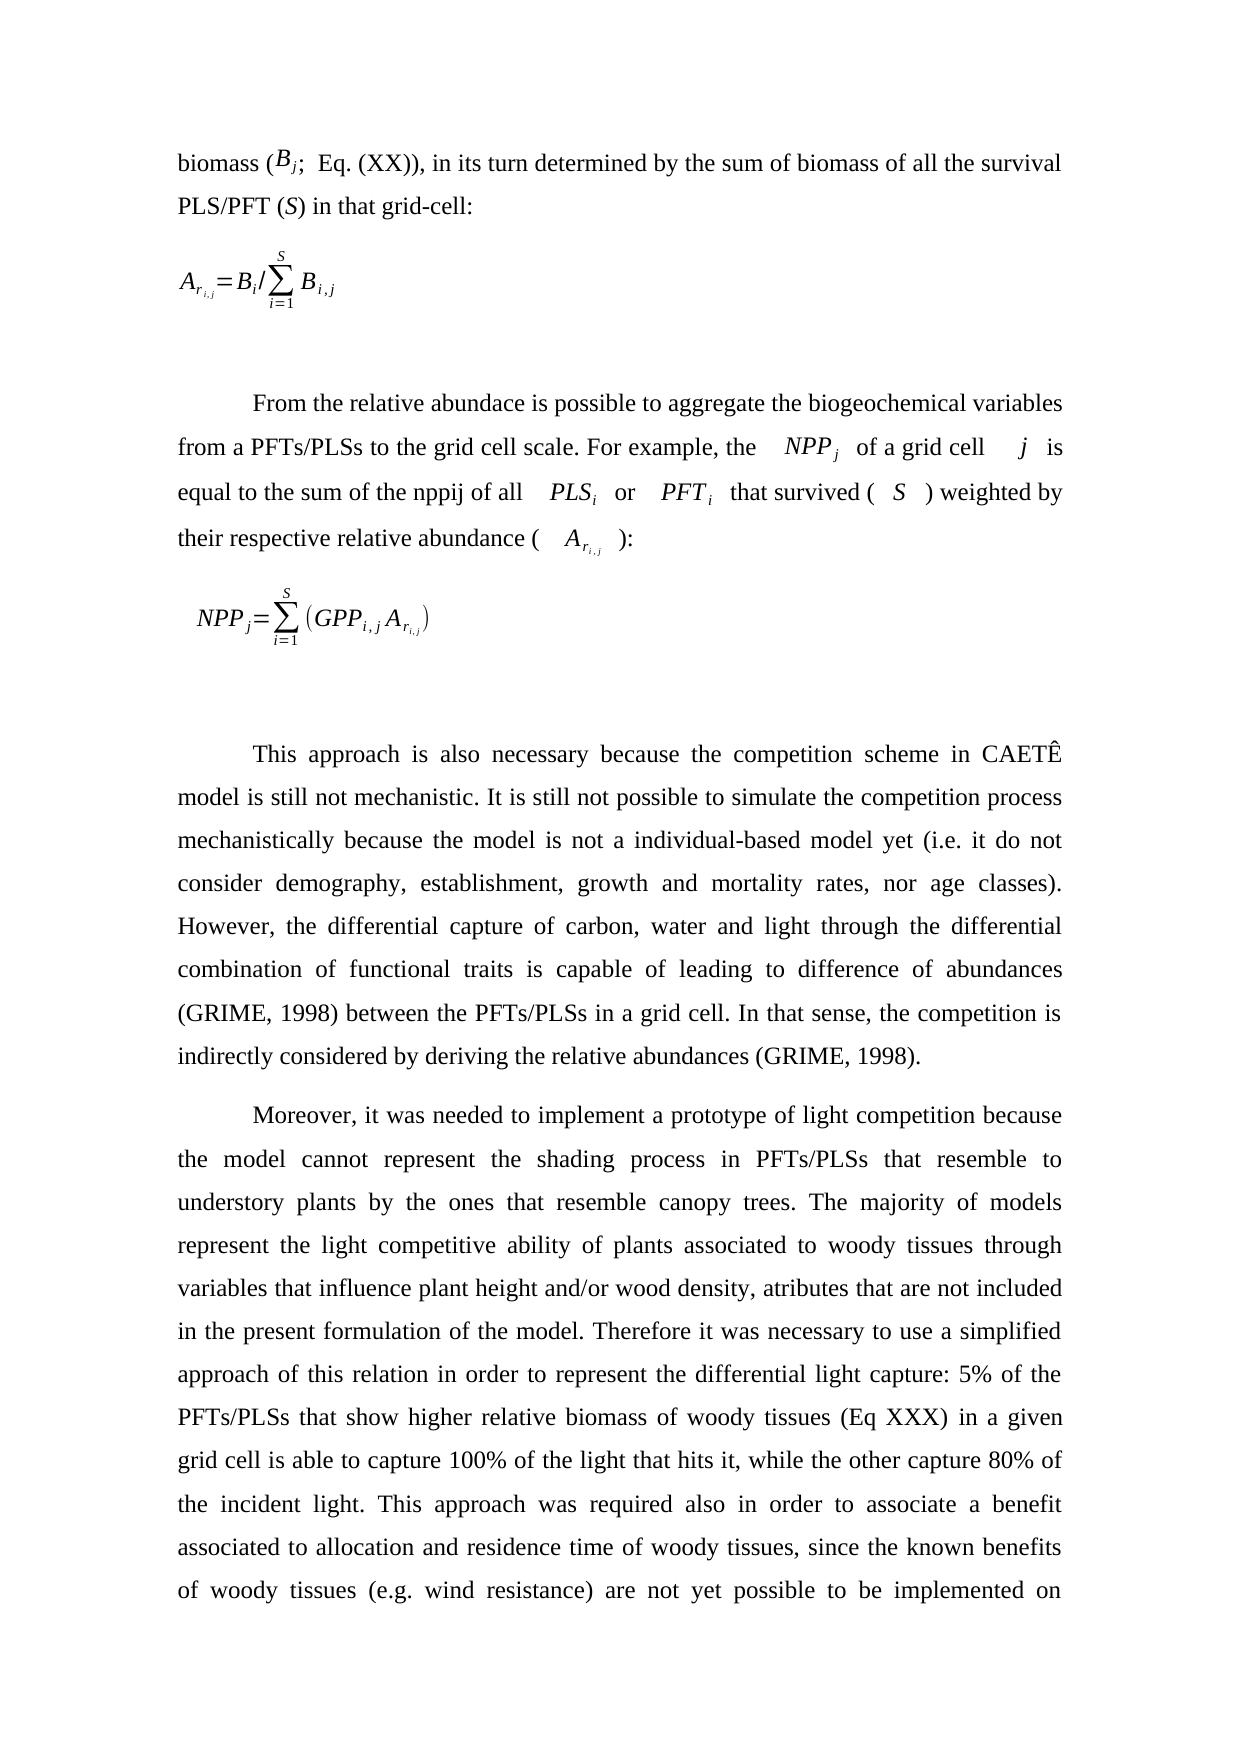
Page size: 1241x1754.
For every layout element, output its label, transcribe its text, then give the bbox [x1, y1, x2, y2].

text Moreover, it was needed to implement a prototype of light competition because the model cannot represent the shading process in PFTs/PLSs that resemble to understory plants by the ones that resemble canopy trees. The majority of models represent the light competitive ability of plants associated to woody tissues through variables that influence plant height and/or wood density, atributes that are not included in the present formulation of the model. Therefore it was necessary to use a simplified approach of this relation in order to represent the differential light capture: 5% of the PFTs/PLSs that show higher relative biomass of woody tissues (Eq XXX) in a given grid cell is able to capture 100% of the light that hits it, while the other capture 80% of the incident light. This approach was required also in order to associate a benefit associated to allocation and residence time of woody tissues, since the known benefits of woody tissues (e.g. wind resistance) are not yet possible to be implemented on [177, 1101, 1063, 1604]
text From the relative abundace is possible to aggregate the biogeochemical variables from a PFTs/PLSs to the grid cell scale. For example, the of a grid cell is equal to the sum of the nppij of all or that survived () weighted by their respective relative abundance ( ): [177, 388, 1063, 556]
text Instead, CAETÊ model uses the biomass contribution of a strategy in relation to the total gridcell biomass to calculate the occupation fraction. This procedure has support in the biomass-ratio hypothesis (GRIME, 1998) that predicts that the immediate effects of a species is proportional to the species relative contribution to the total biomass of the community. Therefore, the relative abundance of a PLS i in a grid-cell j is assumed to be proportional to its relative contribution to the total grid-cell biomass (; Eq. (XX)), in its turn determined by the sum of biomass of all the survival PLS/PFT (S) in that grid-cell: [177, 148, 1063, 219]
text This approach is also necessary because the competition scheme in CAETÊ model is still not mechanistic. It is still not possible to simulate the competition process mechanistically because the model is not a individual-based model yet (i.e. it do not consider demography, establishment, growth and mortality rates, nor age classes). However, the differential capture of carbon, water and light through the differential combination of functional traits is capable of leading to difference of abundances (GRIME, 1998) between the PFTs/PLSs in a grid cell. In that sense, the competition is indirectly considered by deriving the relative abundances (GRIME, 1998). [177, 739, 1063, 1069]
